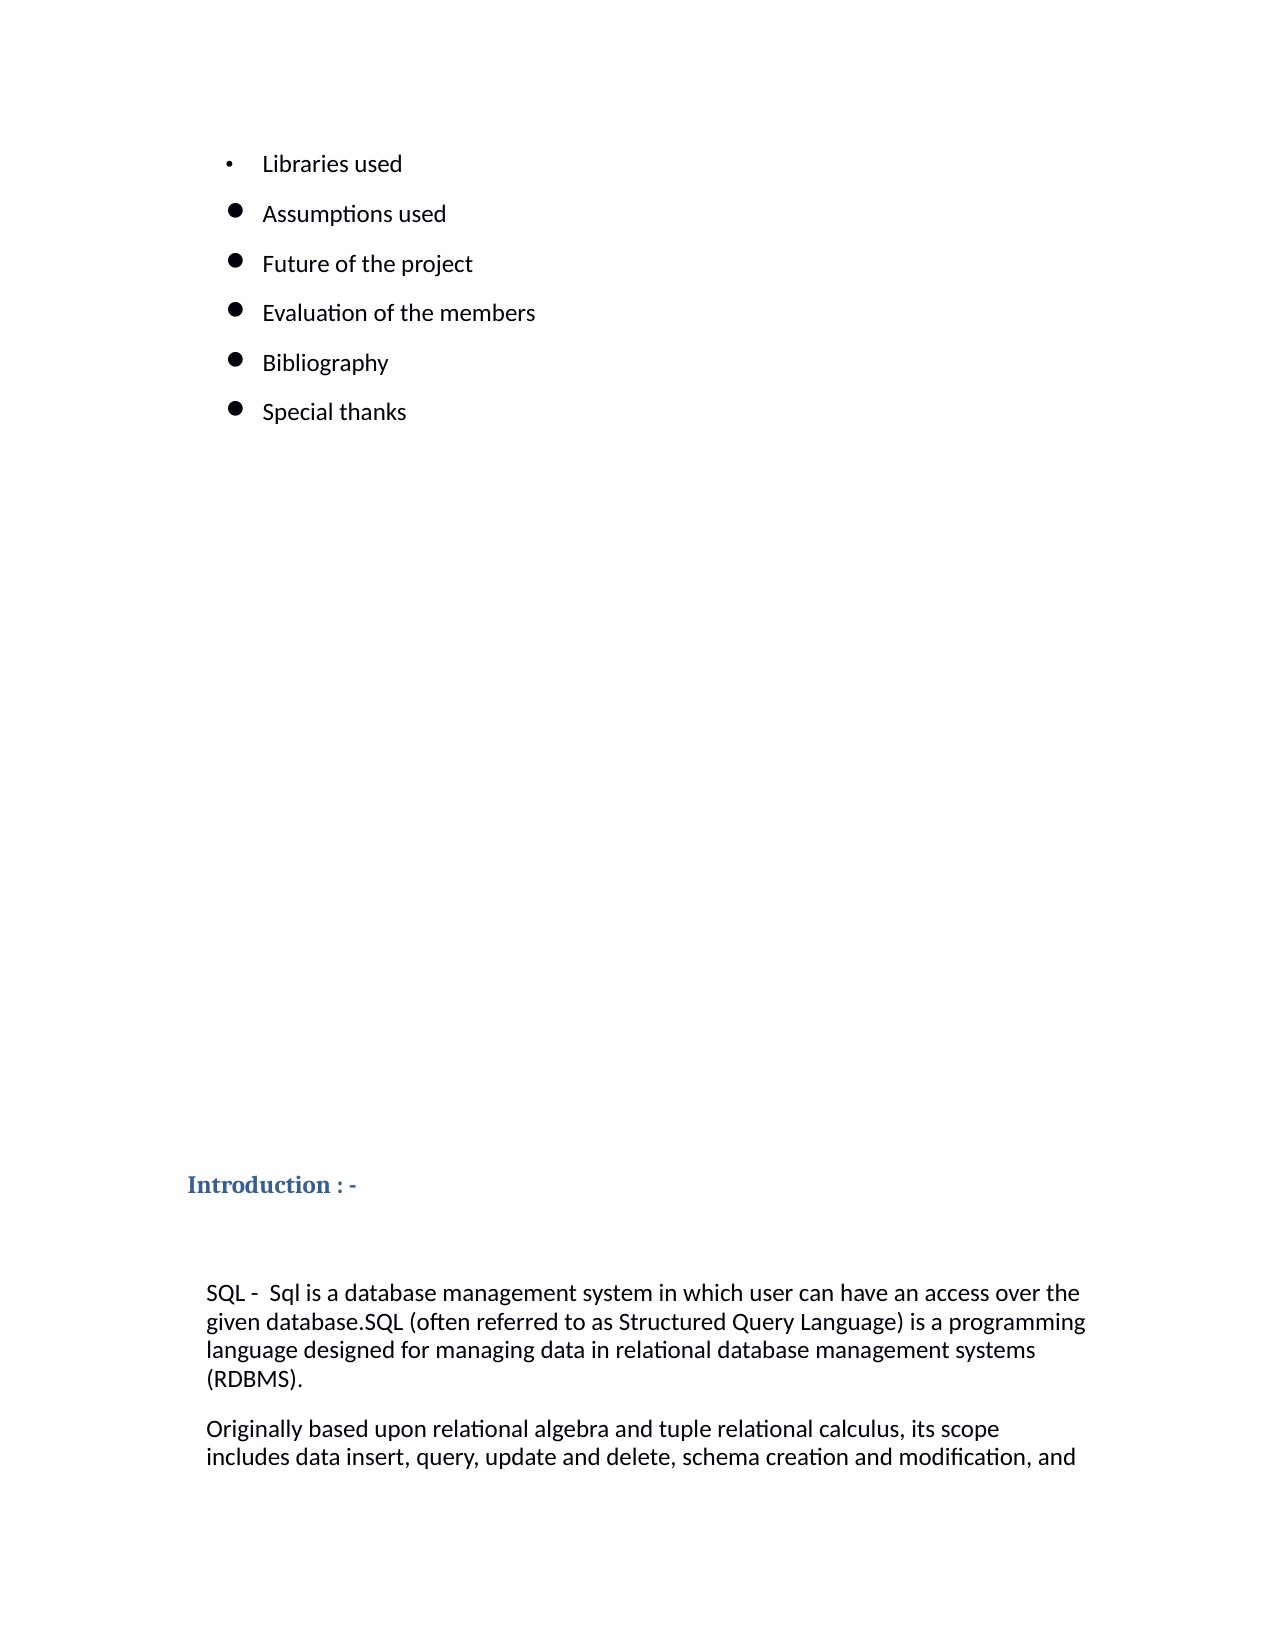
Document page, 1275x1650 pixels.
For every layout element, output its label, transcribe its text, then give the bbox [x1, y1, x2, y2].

text SQL - Sql is a database management system in which user can have an access over the given database.SQL (often referred to as Structured Query Language) is a programming language designed for managing data in relational database management systems (RDBMS). [206, 1278, 1087, 1393]
list Assumptions used [225, 199, 1087, 228]
list Bibliography [225, 348, 1087, 377]
list Libraries used [225, 150, 1087, 179]
list Evaluation of the members [225, 299, 1087, 327]
list Special thanks [225, 398, 1087, 427]
list Future of the project [225, 249, 1087, 278]
text Originally based upon relational algebra and tuple relational calculus, its scope includes data insert, query, update and delete, schema creation and modification, and [206, 1414, 1087, 1472]
text Introduction : - [187, 1171, 1087, 1199]
